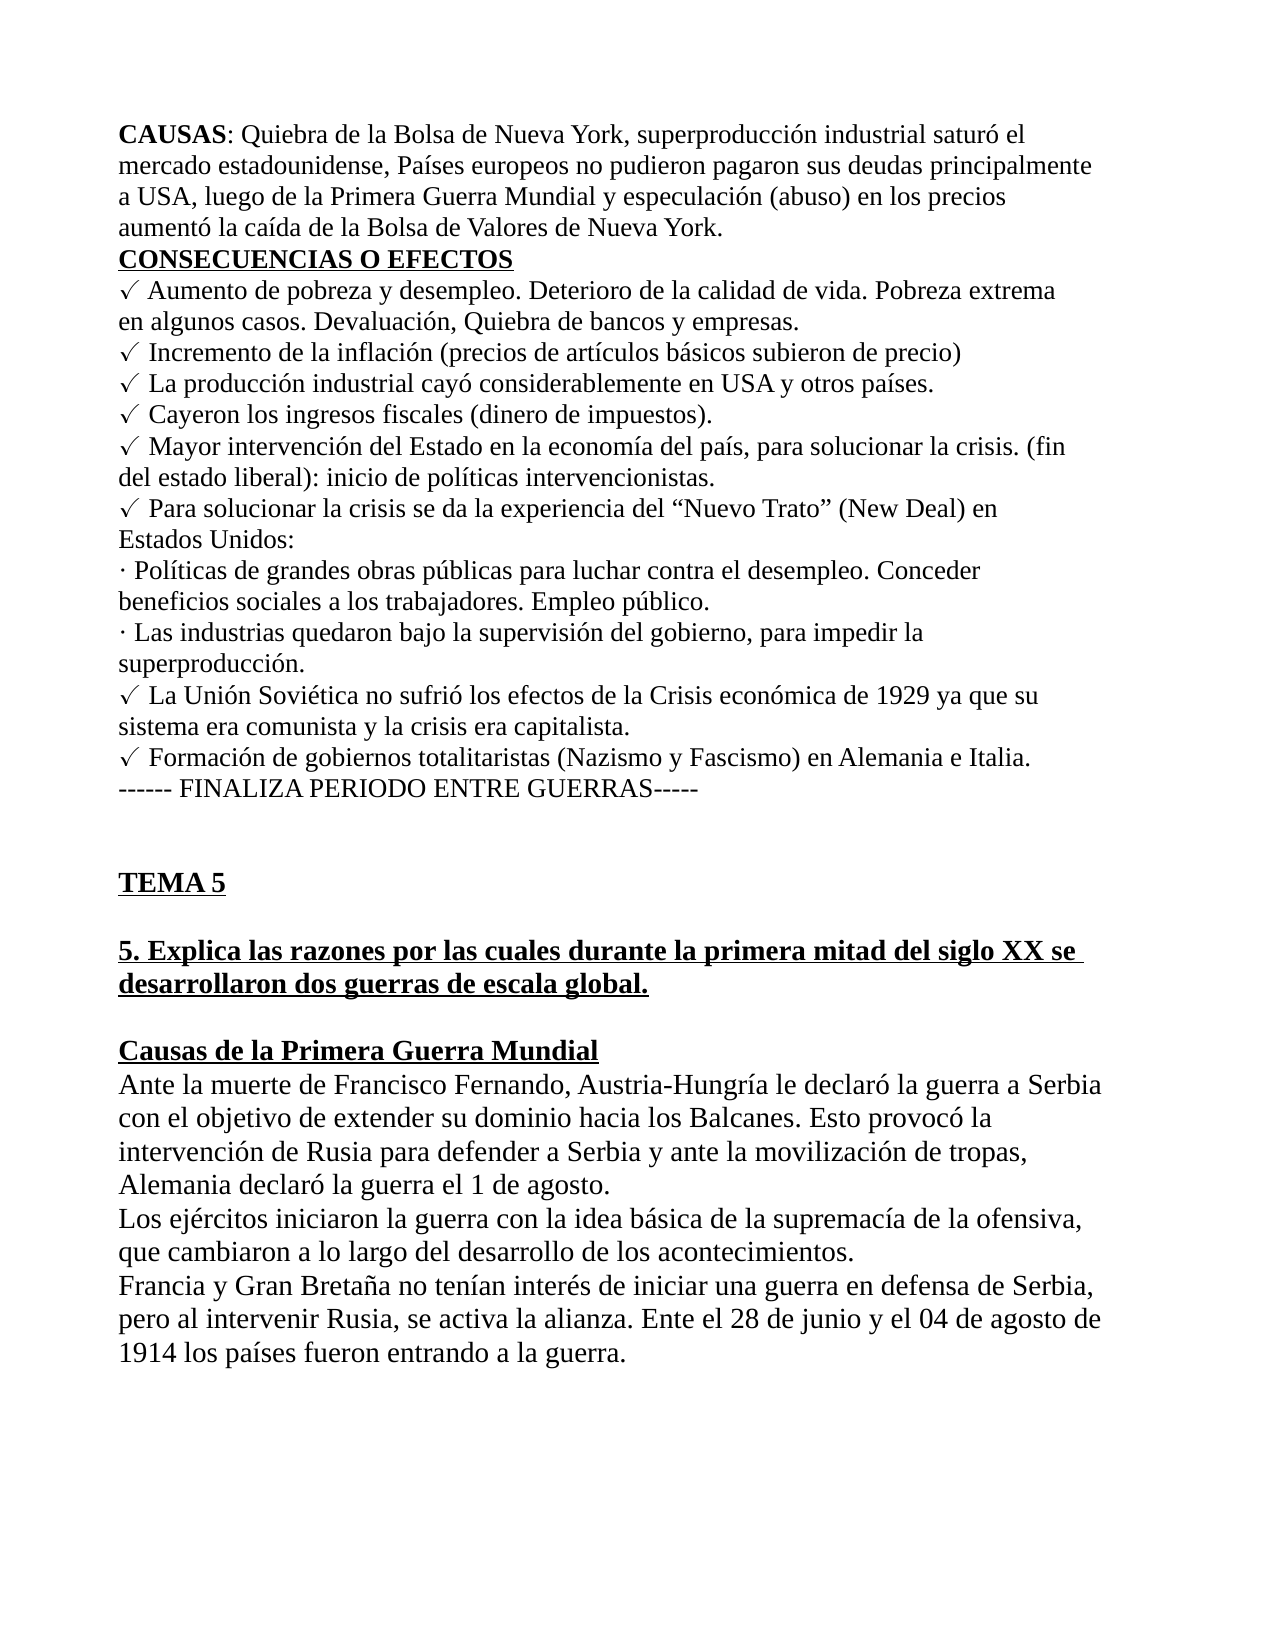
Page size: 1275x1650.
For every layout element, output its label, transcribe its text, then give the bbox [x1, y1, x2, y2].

text Estados Unidos: [118, 523, 1157, 554]
text ✓ La Unión Soviética no sufrió los efectos de la Crisis económica de 1929 ya que su [118, 679, 1157, 710]
text ✓ Formación de gobiernos totalitaristas (Nazismo y Fascismo) en Alemania e Italia. [118, 741, 1157, 772]
text ------ FINALIZA PERIODO ENTRE GUERRAS----- [118, 772, 1157, 803]
text · Políticas de grandes obras públicas para luchar contra el desempleo. Conceder [118, 554, 1157, 585]
text en algunos casos. Devaluación, Quiebra de bancos y empresas. [118, 305, 1157, 336]
text ✓ Para solucionar la crisis se da la experiencia del “Nuevo Trato” (New Deal) en [118, 492, 1157, 523]
text intervención de Rusia para defender a Serbia y ante la movilización de tropas, [118, 1134, 1157, 1167]
text con el objetivo de extender su dominio hacia los Balcanes. Esto provocó la [118, 1100, 1157, 1134]
text 5. Explica las razones por las cuales durante la primera mitad del siglo XX se desarrollaron dos guerras de escala global. [118, 933, 1157, 1000]
text del estado liberal): inicio de políticas intervencionistas. [118, 461, 1157, 492]
text ✓ Aumento de pobreza y desempleo. Deterioro de la calidad de vida. Pobreza extrema [118, 274, 1157, 305]
text a USA, luego de la Primera Guerra Mundial y especulación (abuso) en los precios [118, 180, 1157, 212]
text ✓ Mayor intervención del Estado en la economía del país, para solucionar la crisis. (fin [118, 429, 1157, 461]
text 1914 los países fueron entrando a la guerra. [118, 1335, 1157, 1369]
text TEMA 5 [118, 866, 1157, 899]
text ✓ La producción industrial cayó considerablemente en USA y otros países. [118, 367, 1157, 398]
text sistema era comunista y la crisis era capitalista. [118, 710, 1157, 741]
text Alemania declaró la guerra el 1 de agosto. [118, 1167, 1157, 1201]
text Ante la muerte de Francisco Fernando, Austria-Hungría le declaró la guerra a Serbia [118, 1067, 1157, 1100]
text ✓ Cayeron los ingresos fiscales (dinero de impuestos). [118, 398, 1157, 429]
text aumentó la caída de la Bolsa de Valores de Nueva York. [118, 212, 1157, 243]
text Los ejércitos iniciaron la guerra con la idea básica de la supremacía de la ofensiva, [118, 1201, 1157, 1234]
text ✓ Incremento de la inflación (precios de artículos básicos subieron de precio) [118, 336, 1157, 367]
text mercado estadounidense, Países europeos no pudieron pagaron sus deudas principalmente [118, 149, 1157, 180]
text pero al intervenir Rusia, se activa la alianza. Ente el 28 de junio y el 04 de agosto de [118, 1302, 1157, 1335]
text Francia y Gran Bretaña no tenían interés de iniciar una guerra en defensa de Serbia, [118, 1268, 1157, 1302]
text superproducción. [118, 648, 1157, 679]
text Causas de la Primera Guerra Mundial [118, 1033, 1157, 1067]
text CONSECUENCIAS O EFECTOS [118, 243, 1157, 274]
text · Las industrias quedaron bajo la supervisión del gobierno, para impedir la [118, 616, 1157, 648]
text beneficios sociales a los trabajadores. Empleo público. [118, 585, 1157, 616]
text que cambiaron a lo largo del desarrollo de los acontecimientos. [118, 1234, 1157, 1268]
text CAUSAS: Quiebra de la Bolsa de Nueva York, superproducción industrial saturó el [118, 118, 1157, 149]
